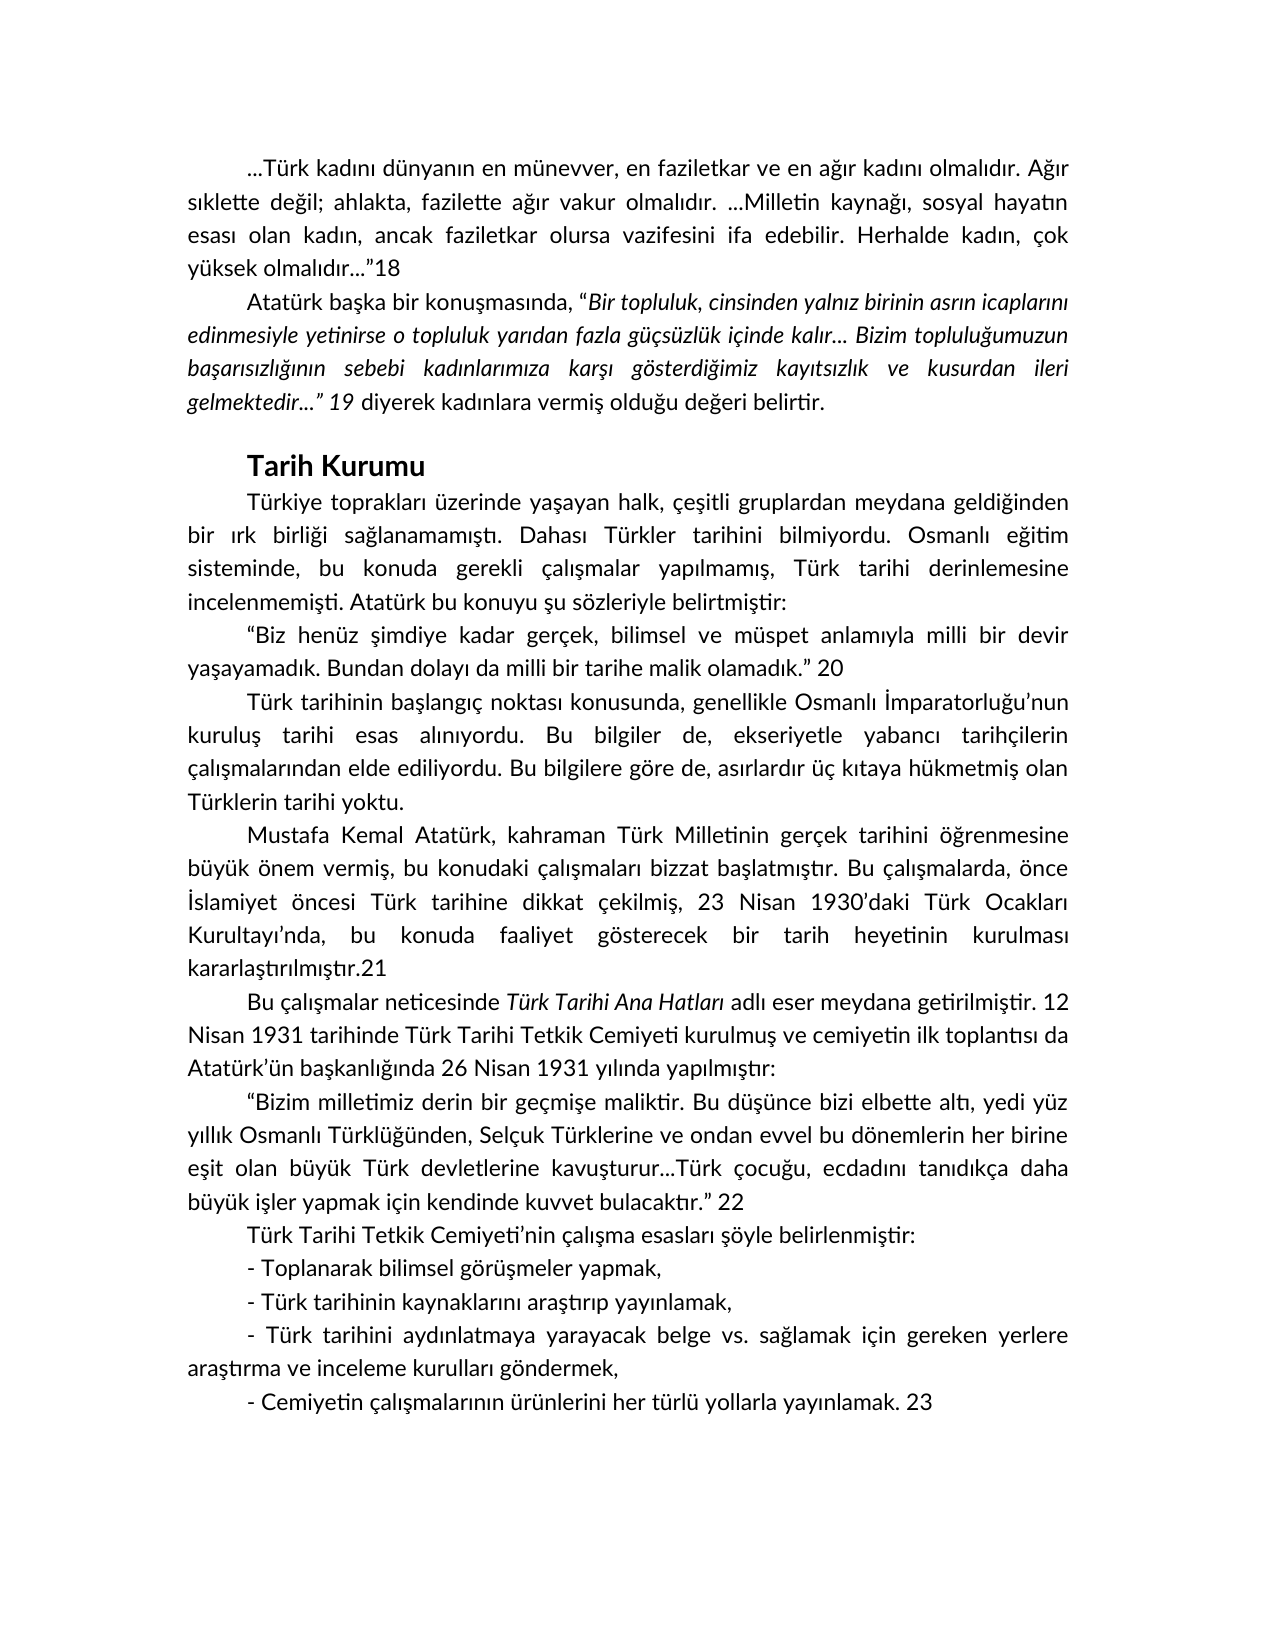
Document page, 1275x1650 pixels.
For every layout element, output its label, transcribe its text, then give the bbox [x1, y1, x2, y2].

text Türk Tarihi Tetkik Cemiyeti’nin çalışma esasları şöyle belirlenmiştir: [187, 1217, 1070, 1250]
text ...Türk kadını dünyanın en münevver, en faziletkar ve en ağır kadını olmalıdır. Ağır sıklette değil; ahlakta, fazilette ağır vakur olmalıdır. ...Milletin kaynağı, sosyal hayatın esası olan kadın, ancak faziletkar olursa vazifesini ifa edebilir. Herhalde kadın, çok yüksek olmalıdır...”18 [187, 150, 1070, 283]
text Türk tarihinin başlangıç noktası konusunda, genellikle Osmanlı İmparatorluğu’nun kuruluş tarihi esas alınıyordu. Bu bilgiler de, ekseriyetle yabancı tarihçilerin çalışmalarından elde ediliyordu. Bu bilgilere göre de, asırlardır üç kıtaya hükmetmiş olan Türklerin tarihi yoktu. [187, 683, 1070, 817]
text “Biz henüz şimdiye kadar gerçek, bilimsel ve müspet anlamıyla milli bir devir yaşayamadık. Bundan dolayı da milli bir tarihe malik olamadık.” 20 [187, 617, 1070, 683]
text Atatürk başka bir konuşmasında, “Bir topluluk, cinsinden yalnız birinin asrın icaplarını edinmesiyle yetinirse o topluluk yarıdan fazla güçsüzlük içinde kalır... Bizim topluluğumuzun başarısızlığının sebebi kadınlarımıza karşı gösterdiğimiz kayıtsızlık ve kusurdan ileri gelmektedir...” 19 diyerek kadınlara vermiş olduğu değeri belirtir. [187, 283, 1070, 417]
text Türkiye toprakları üzerinde yaşayan halk, çeşitli gruplardan meydana geldiğinden bir ırk birliği sağlanamamıştı. Dahası Türkler tarihini bilmiyordu. Osmanlı eğitim sisteminde, bu konuda gerekli çalışmalar yapılmamış, Türk tarihi derinlemesine incelenmemişti. Atatürk bu konuyu şu sözleriyle belirtmiştir: [187, 483, 1070, 617]
text - Türk tarihini aydınlatmaya yarayacak belge vs. sağlamak için gereken yerlere araştırma ve inceleme kurulları göndermek, [187, 1317, 1070, 1383]
text “Bizim milletimiz derin bir geçmişe maliktir. Bu düşünce bizi elbette altı, yedi yüz yıllık Osmanlı Türklüğünden, Selçuk Türklerine ve ondan evvel bu dönemlerin her birine eşit olan büyük Türk devletlerine kavuşturur...Türk çocuğu, ecdadını tanıdıkça daha büyük işler yapmak için kendinde kuvvet bulacaktır.” 22 [187, 1083, 1070, 1217]
text - Türk tarihinin kaynaklarını araştırıp yayınlamak, [187, 1283, 1070, 1317]
text - Toplanarak bilimsel görüşmeler yapmak, [187, 1250, 1070, 1283]
text - Cemiyetin çalışmalarının ürünlerini her türlü yollarla yayınlamak. 23 [187, 1383, 1070, 1417]
text Mustafa Kemal Atatürk, kahraman Türk Milletinin gerçek tarihini öğrenmesine büyük önem vermiş, bu konudaki çalışmaları bizzat başlatmıştır. Bu çalışmalarda, önce İslamiyet öncesi Türk tarihine dikkat çekilmiş, 23 Nisan 1930’daki Türk Ocakları Kurultayı’nda, bu konuda faaliyet gösterecek bir tarih heyetinin kurulması kararlaştırılmıştır.21 [187, 817, 1070, 983]
text Bu çalışmalar neticesinde Türk Tarihi Ana Hatları adlı eser meydana getirilmiştir. 12 Nisan 1931 tarihinde Türk Tarihi Tetkik Cemiyeti kurulmuş ve cemiyetin ilk toplantısı da Atatürk’ün başkanlığında 26 Nisan 1931 yılında yapılmıştır: [187, 983, 1070, 1083]
text Tarih Kurumu [187, 450, 1070, 483]
